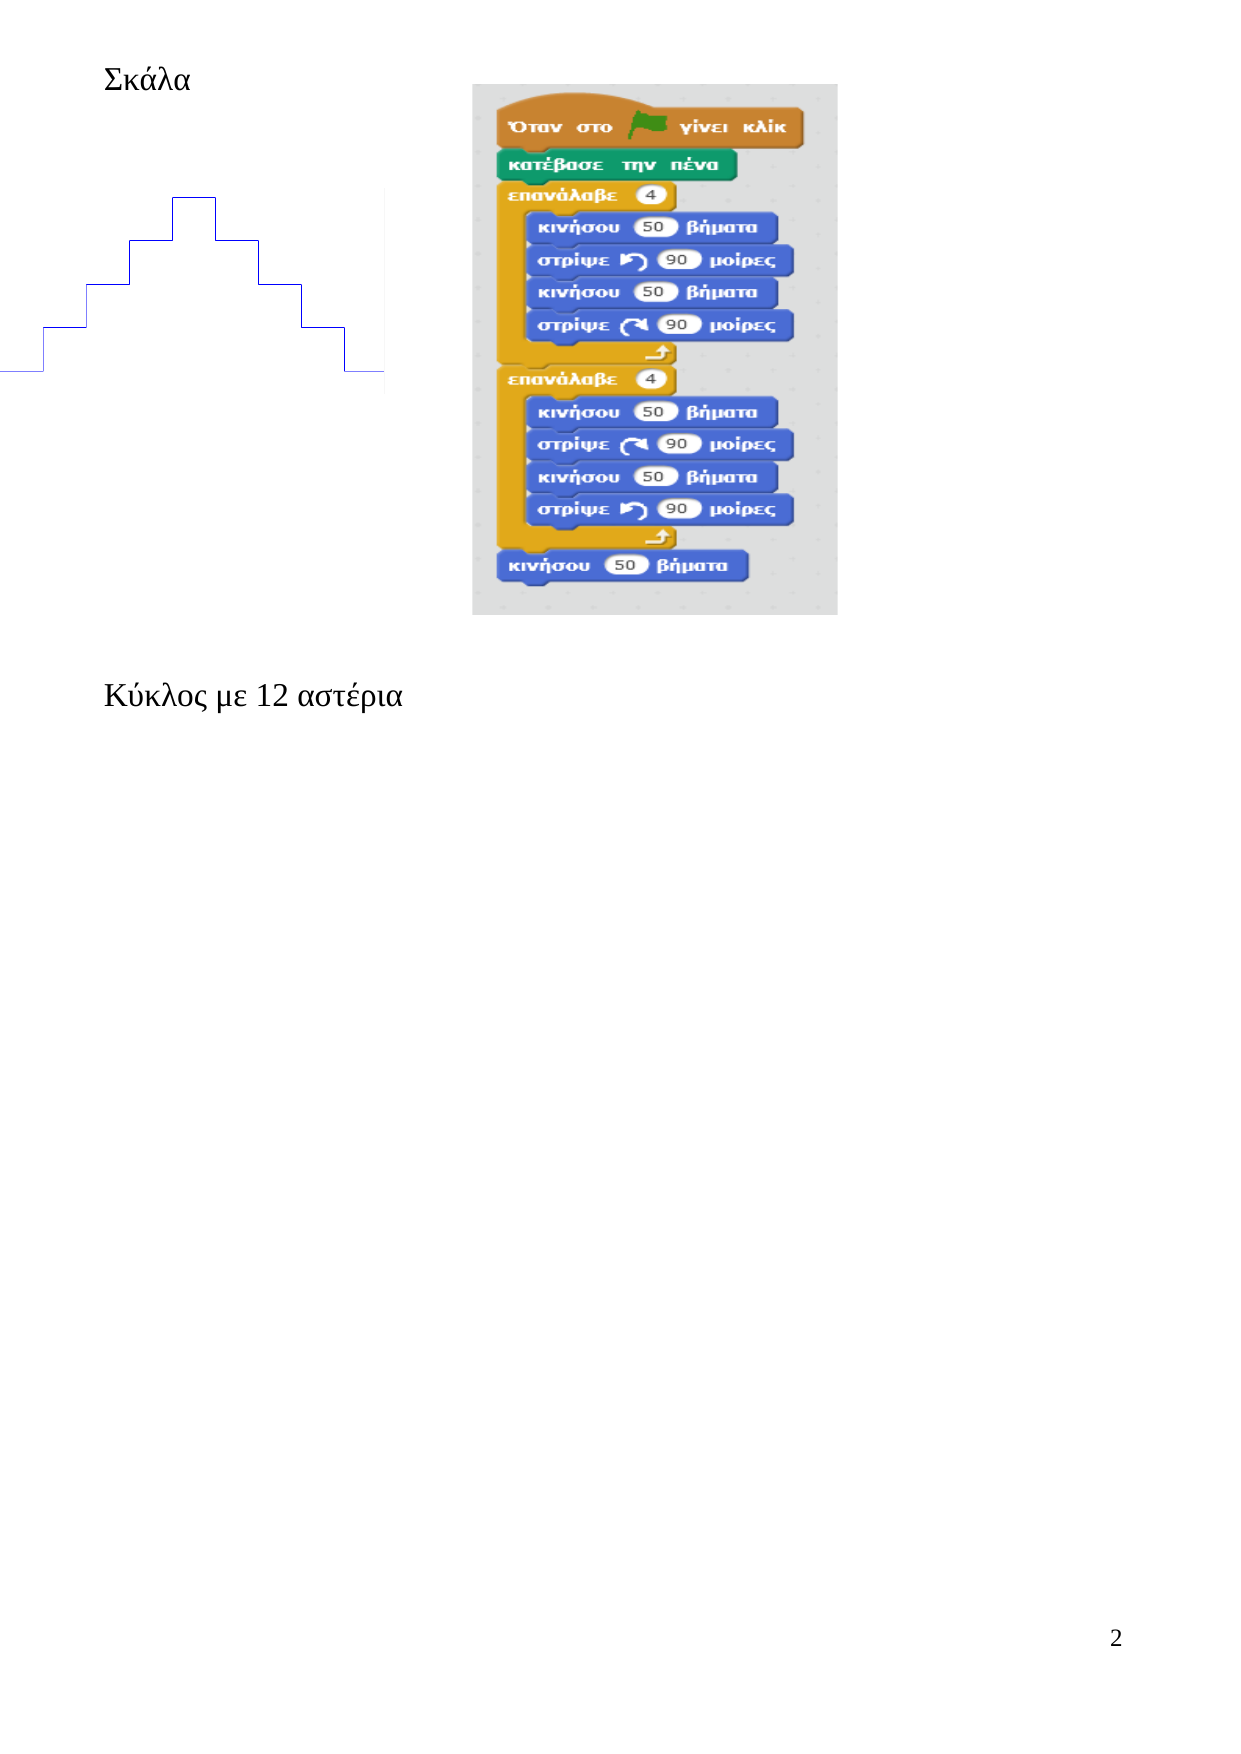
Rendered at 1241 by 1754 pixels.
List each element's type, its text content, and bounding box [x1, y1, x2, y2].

text Σκάλα [103, 59, 1122, 97]
text Κύκλος με 12 αστέρια [103, 676, 1122, 714]
picture [472, 84, 838, 615]
picture [0, 188, 385, 394]
